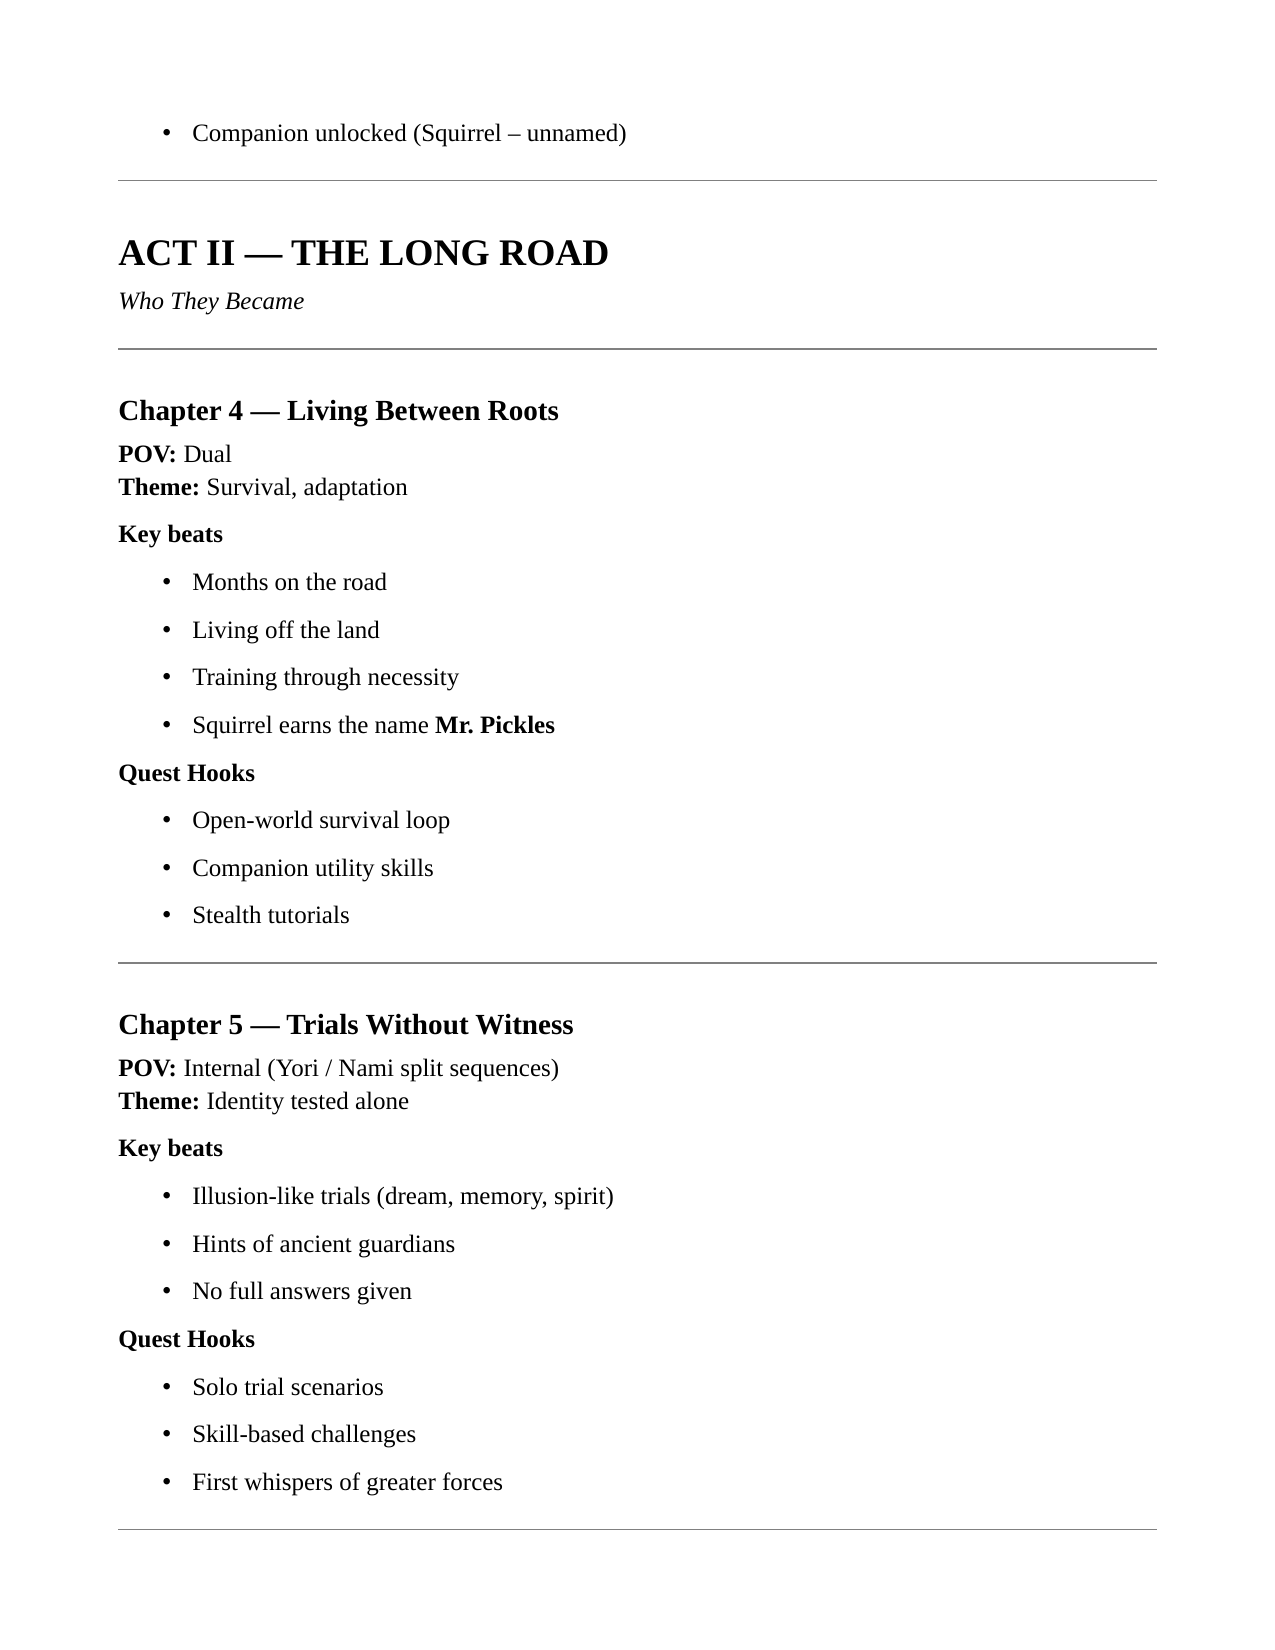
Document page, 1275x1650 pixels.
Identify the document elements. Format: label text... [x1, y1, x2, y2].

list Companion unlocked (Squirrel – unnamed) [162, 118, 1157, 147]
list Hints of ancient guardians [162, 1229, 1157, 1257]
text Who They Became [118, 286, 1157, 315]
list No full answers given [162, 1276, 1157, 1305]
subtitle ACT II — THE LONG ROAD [118, 231, 1157, 274]
list Skill-based challenges [162, 1419, 1157, 1448]
list Companion utility skills [162, 853, 1157, 882]
subtitle Chapter 5 — Trials Without Witness [118, 1007, 1157, 1040]
list Solo trial scenarios [162, 1372, 1157, 1400]
list Illusion-like trials (dream, memory, spirit) [162, 1181, 1157, 1210]
text POV: Dual Theme: Survival, adaptation [118, 439, 1157, 501]
list Living off the land [162, 615, 1157, 643]
list Stealth tutorials [162, 900, 1157, 929]
list Open-world survival loop [162, 805, 1157, 834]
text Quest Hooks [118, 1324, 1157, 1353]
text Key beats [118, 1133, 1157, 1162]
text Quest Hooks [118, 758, 1157, 786]
text POV: Internal (Yori / Nami split sequences) Theme: Identity tested alone [118, 1053, 1157, 1115]
subtitle Chapter 4 — Living Between Roots [118, 393, 1157, 426]
list First whispers of greater forces [162, 1467, 1157, 1496]
text Key beats [118, 519, 1157, 548]
list Months on the road [162, 567, 1157, 596]
list Squirrel earns the name Mr. Pickles [162, 710, 1157, 739]
list Training through necessity [162, 662, 1157, 691]
